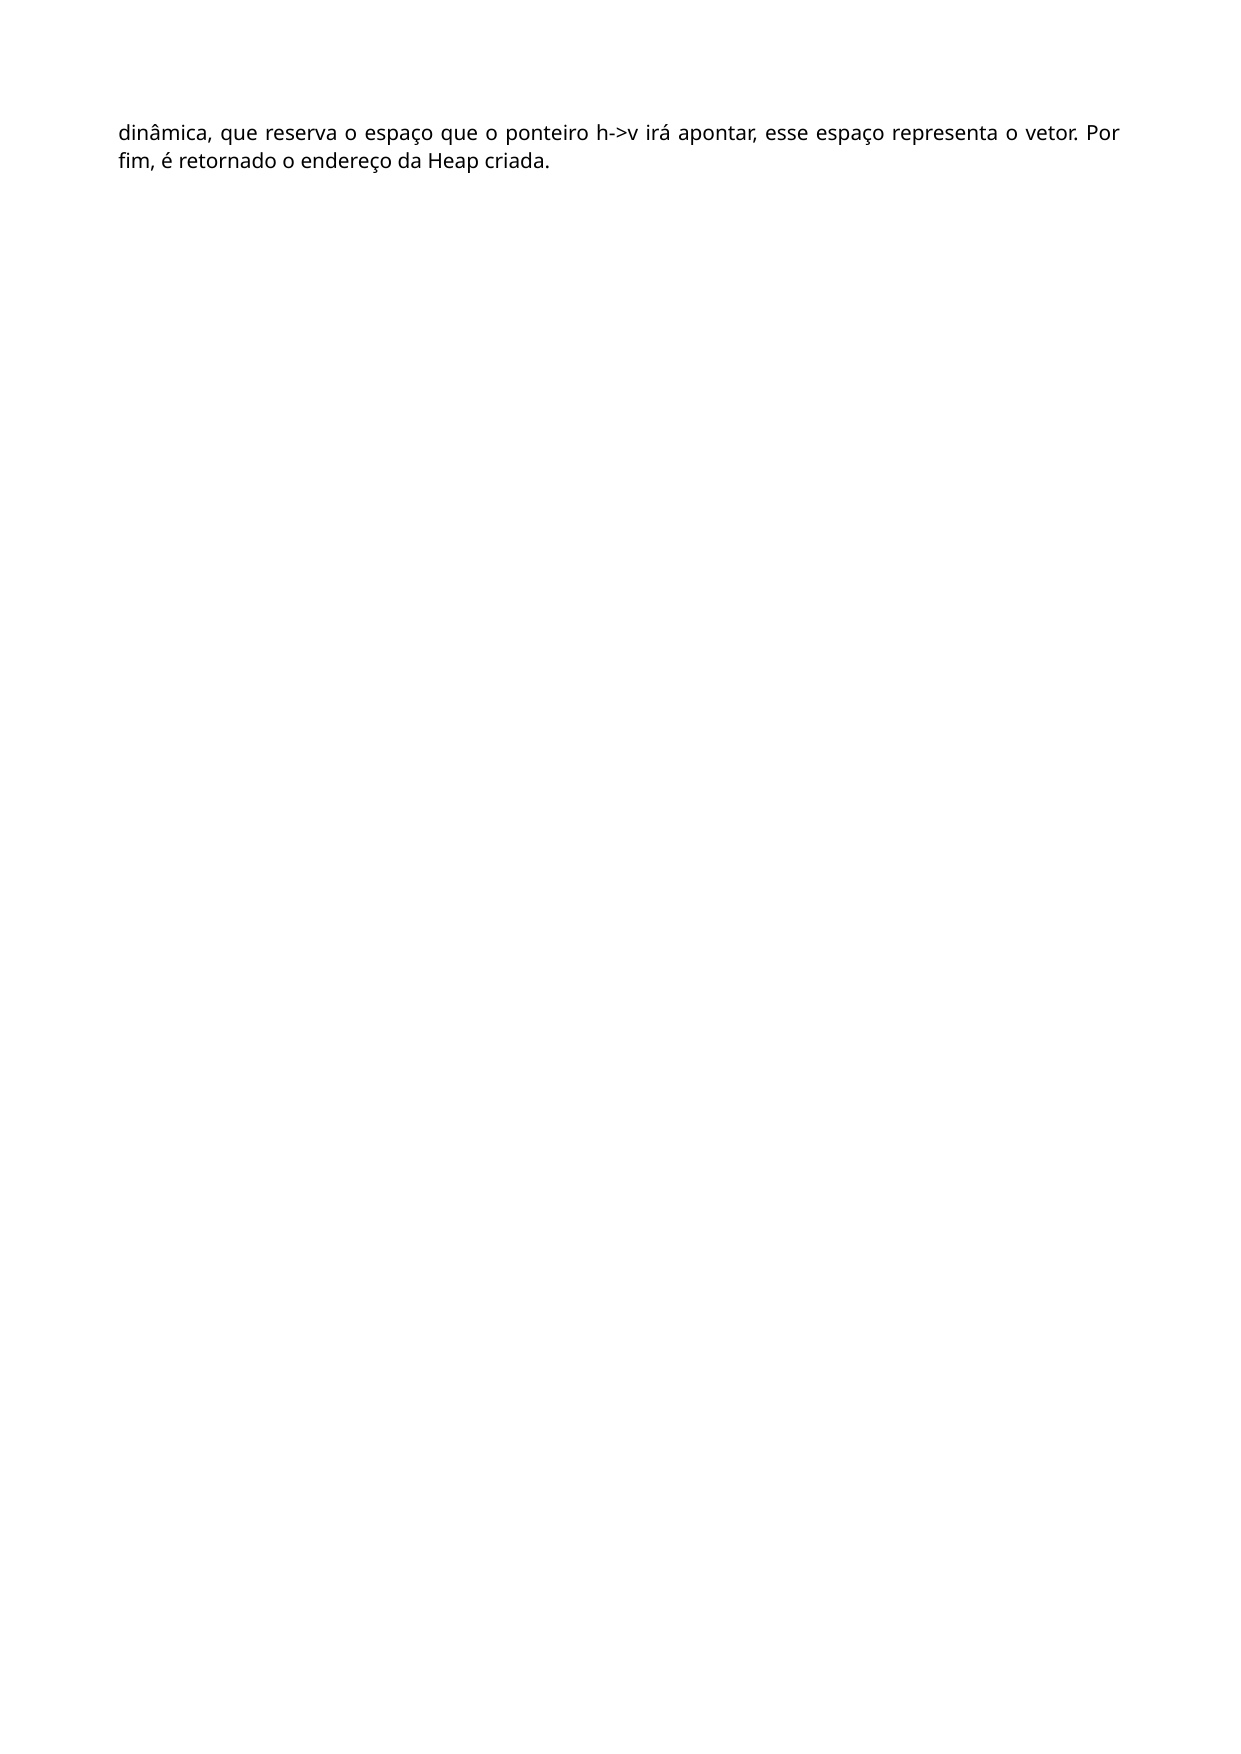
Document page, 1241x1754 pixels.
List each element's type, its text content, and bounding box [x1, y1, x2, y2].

text dinâmica, que reserva o espaço que o ponteiro h->v irá apontar, esse espaço representa o vetor. Por fim, é retornado o endereço da Heap criada. [118, 118, 1122, 175]
